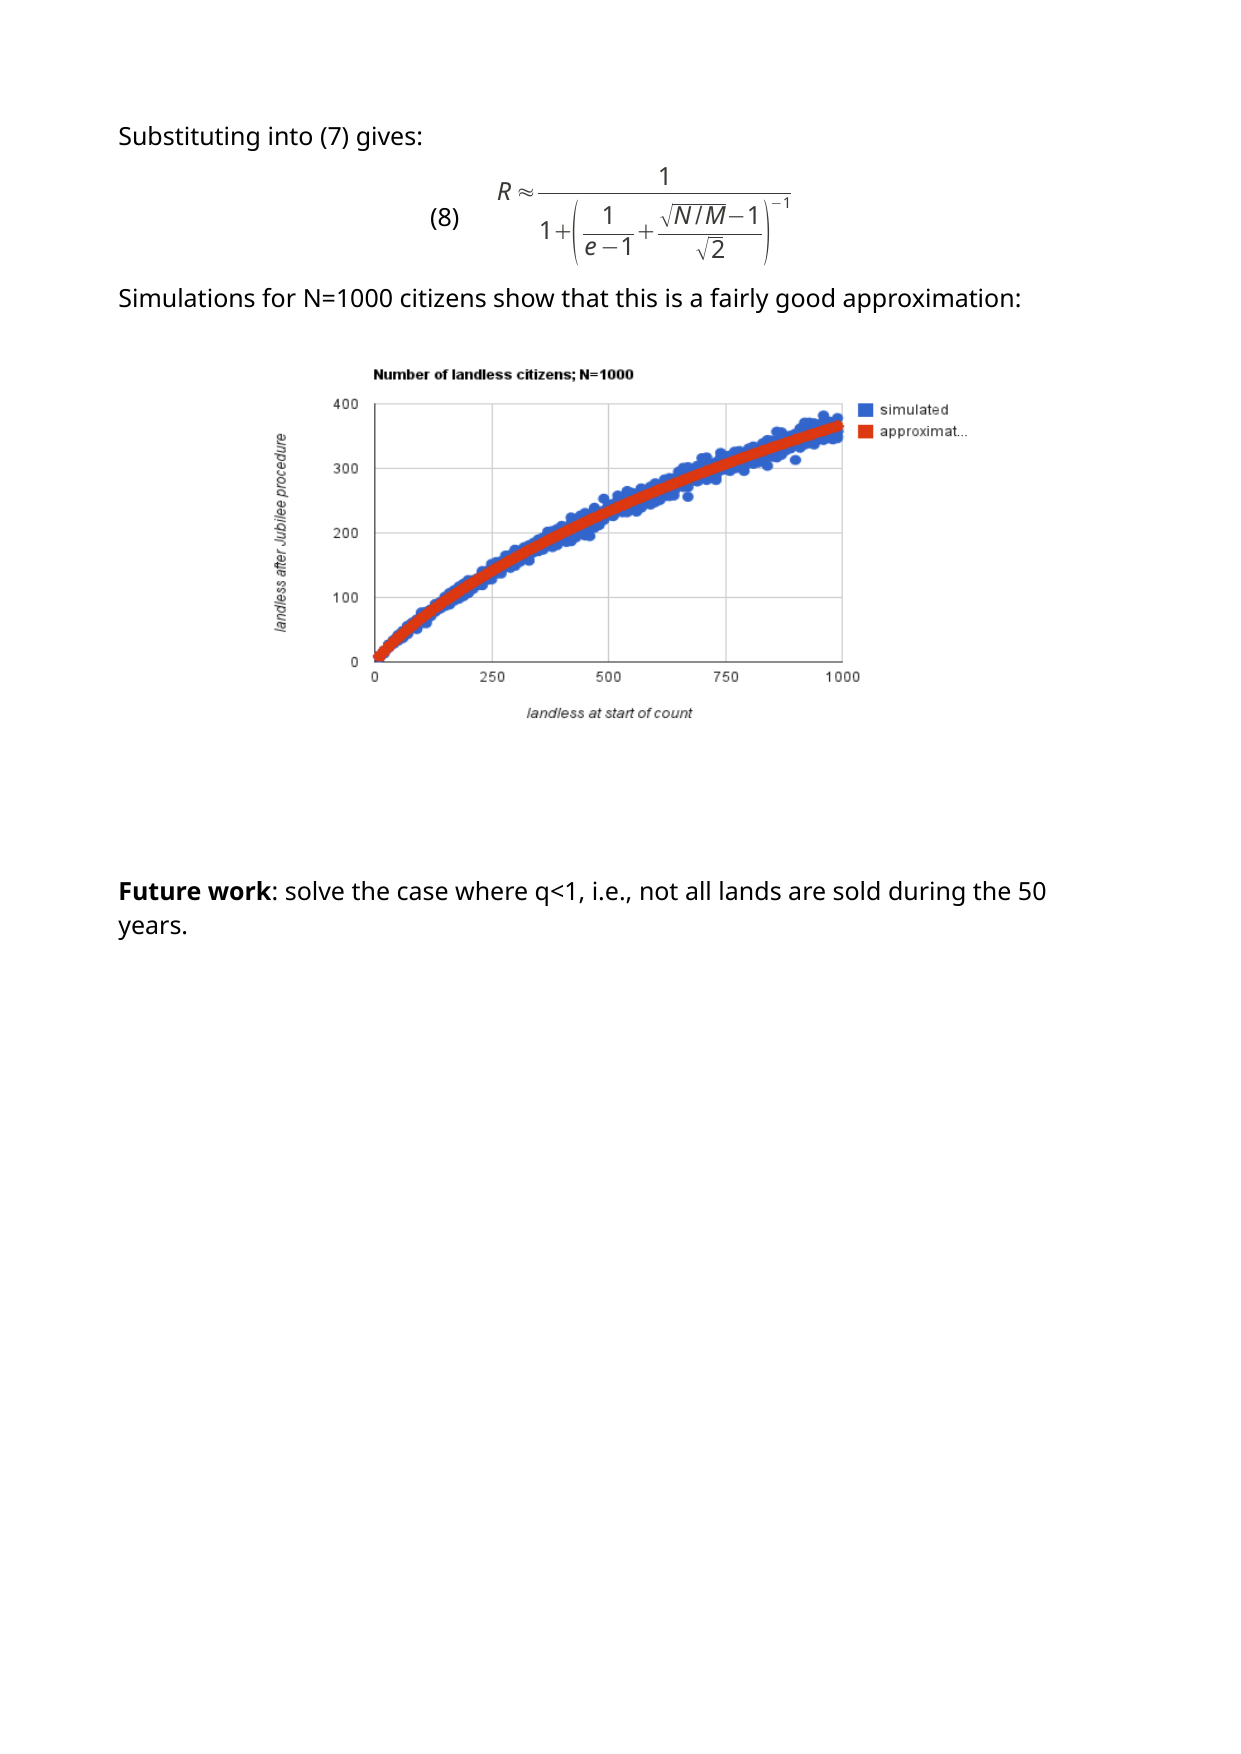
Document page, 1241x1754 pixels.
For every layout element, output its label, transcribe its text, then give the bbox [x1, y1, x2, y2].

table_header [987, 327, 1240, 396]
picture [230, 323, 987, 743]
text Simulations for N=1000 citizens show that this is a fairly good approximation: [118, 281, 1122, 314]
table_header [118, 327, 230, 396]
text Future work: solve the case where q<1, i.e., not all lands are sold during the 50 years. [118, 873, 1122, 941]
text Substituting into (7) gives: [118, 118, 1122, 152]
text (8) [118, 165, 1122, 268]
